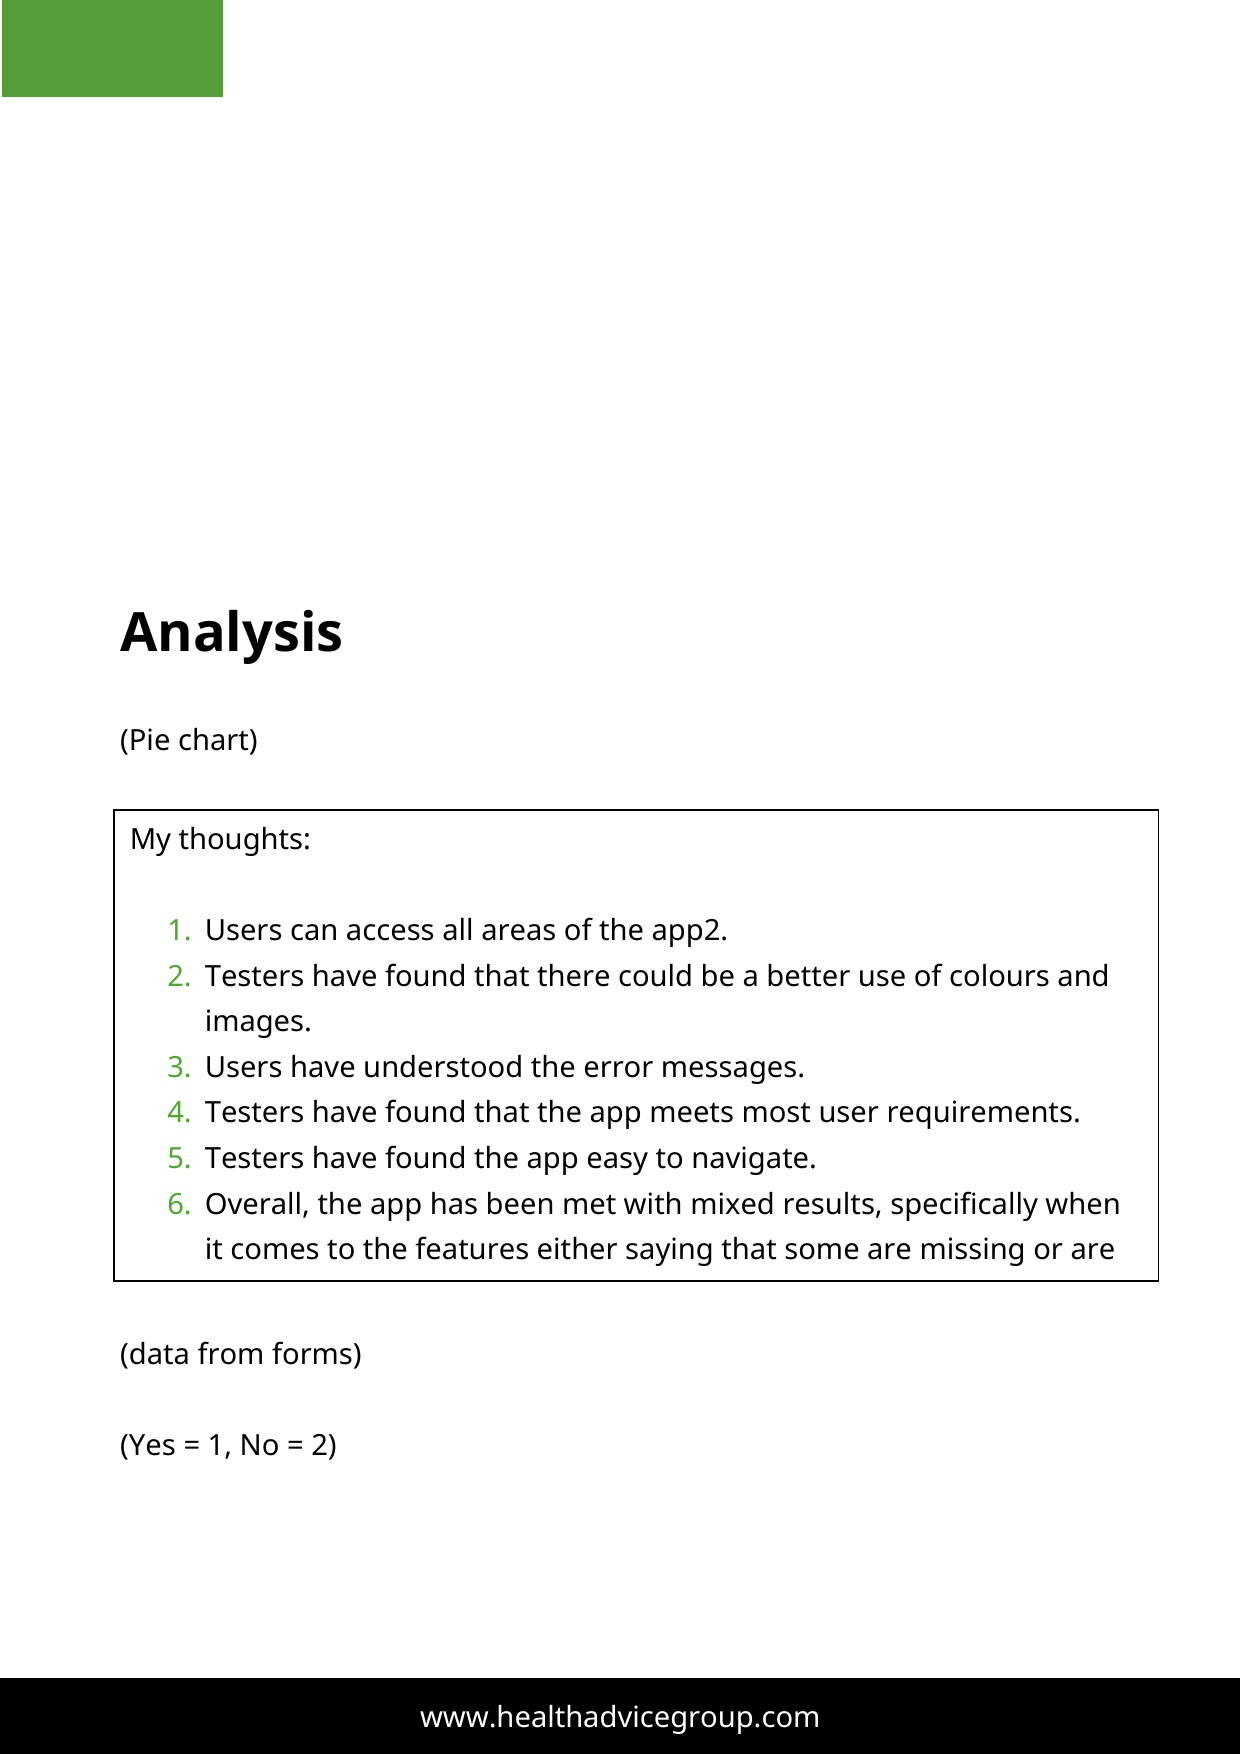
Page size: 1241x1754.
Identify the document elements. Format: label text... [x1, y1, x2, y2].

text My thoughts: [129, 818, 1143, 858]
list Testers have found that the app meets most user requirements. [167, 1092, 1143, 1131]
list Overall, the app has been met with mixed results, specifically when it comes to the features either saying that some are missing or are not implemented well. This can be easily fixed with updates however. [167, 1183, 1143, 1273]
text (Pie chart) [120, 719, 1120, 759]
list Testers have found the app easy to navigate. [167, 1137, 1143, 1177]
list Users have understood the error messages. [167, 1046, 1143, 1086]
text (Yes = 1, No = 2) [120, 1424, 1120, 1464]
list Users can access all areas of the app2. [167, 909, 1143, 949]
list Testers have found that there could be a better use of colours and images. [167, 955, 1143, 1040]
text (data from forms) [120, 1333, 1120, 1373]
subtitle Analysis [120, 593, 1120, 667]
